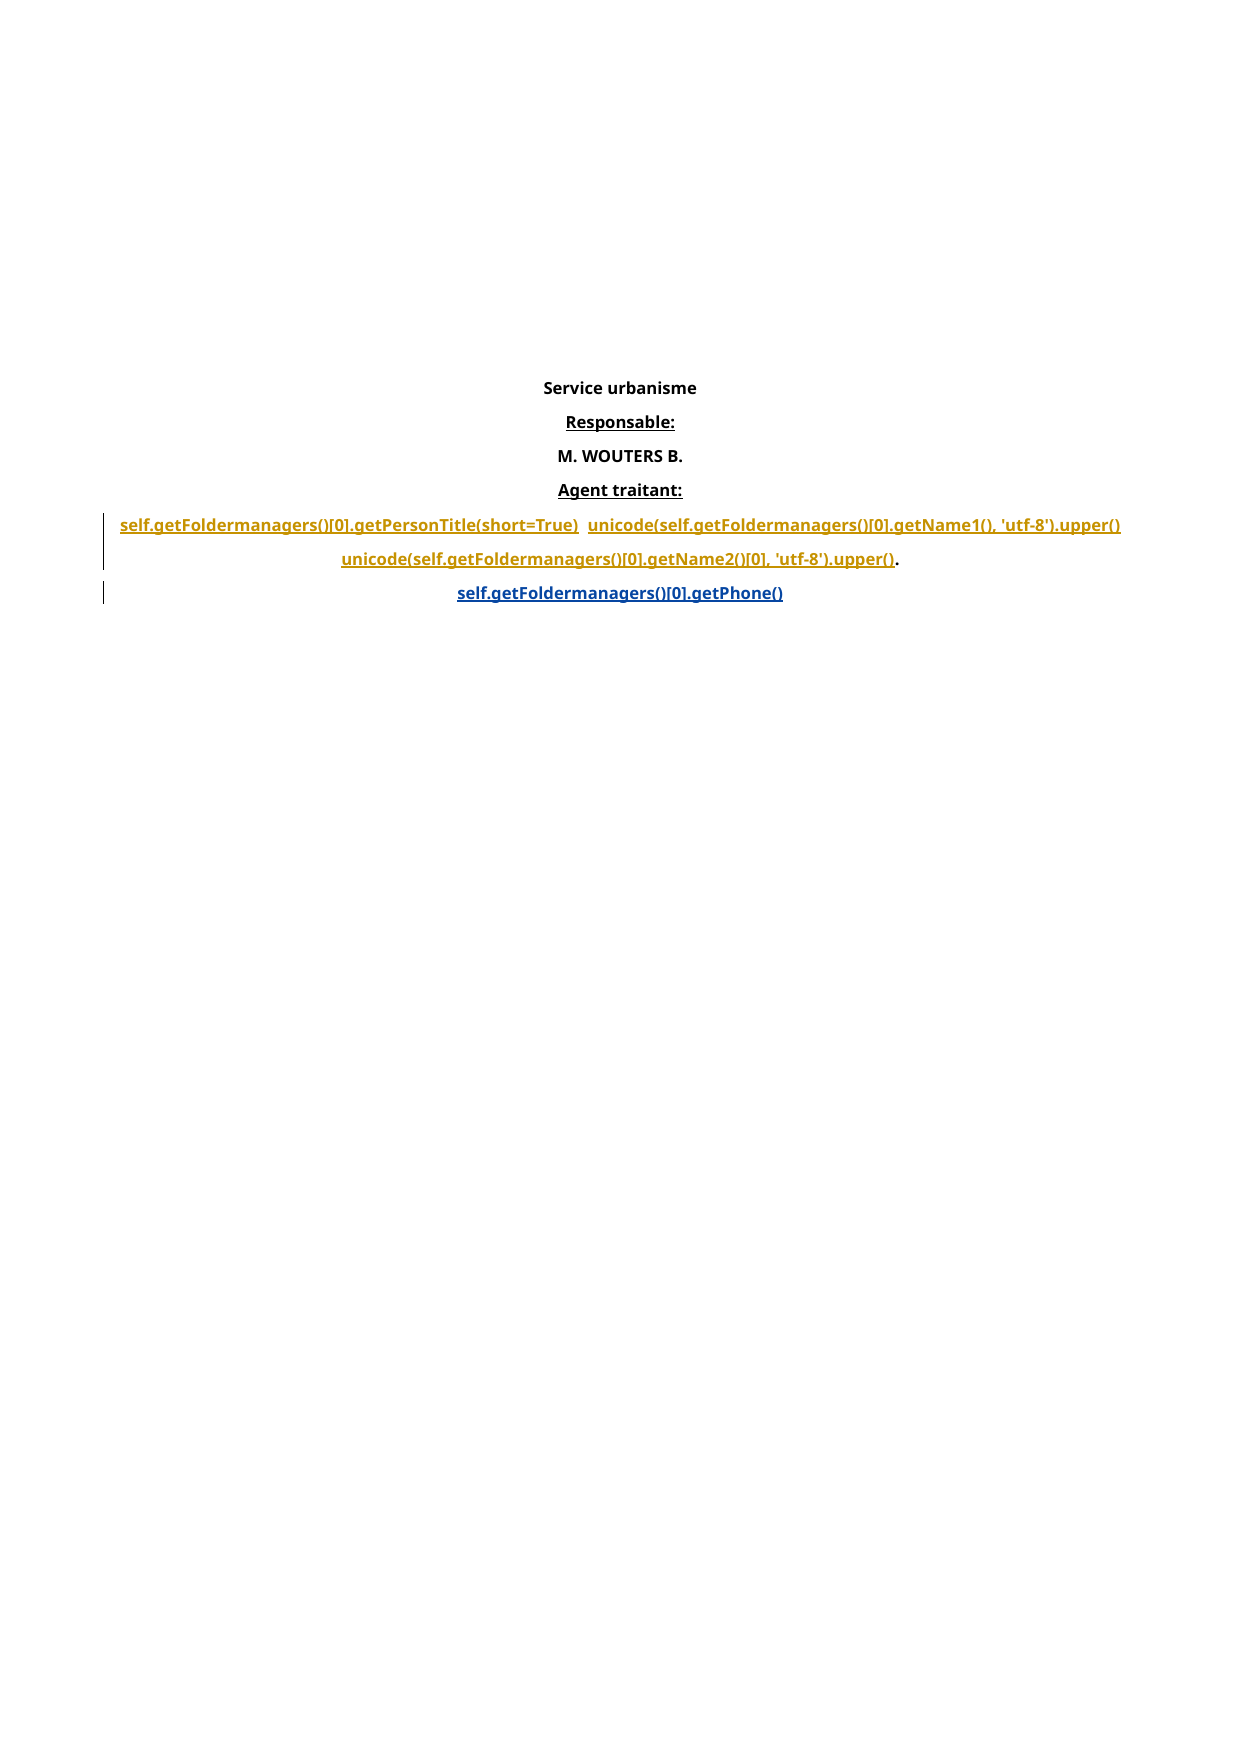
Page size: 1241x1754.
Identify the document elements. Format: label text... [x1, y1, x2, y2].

text M. WOUTERS B. [118, 445, 1122, 468]
text self.getFoldermanagers()[0].getPersonTitle(short=True) unicode(self.getFoldermanagers()[0].getName1(), 'utf-8').upper() unicode(self.getFoldermanagers()[0].getName2()[0], 'utf-8').upper(). [118, 513, 1122, 570]
text self.getFoldermanagers()[0].getPhone() [118, 581, 1122, 604]
text Responsable: [118, 411, 1122, 434]
text Service urbanisme [118, 377, 1122, 399]
text Agent traitant: [118, 479, 1122, 502]
